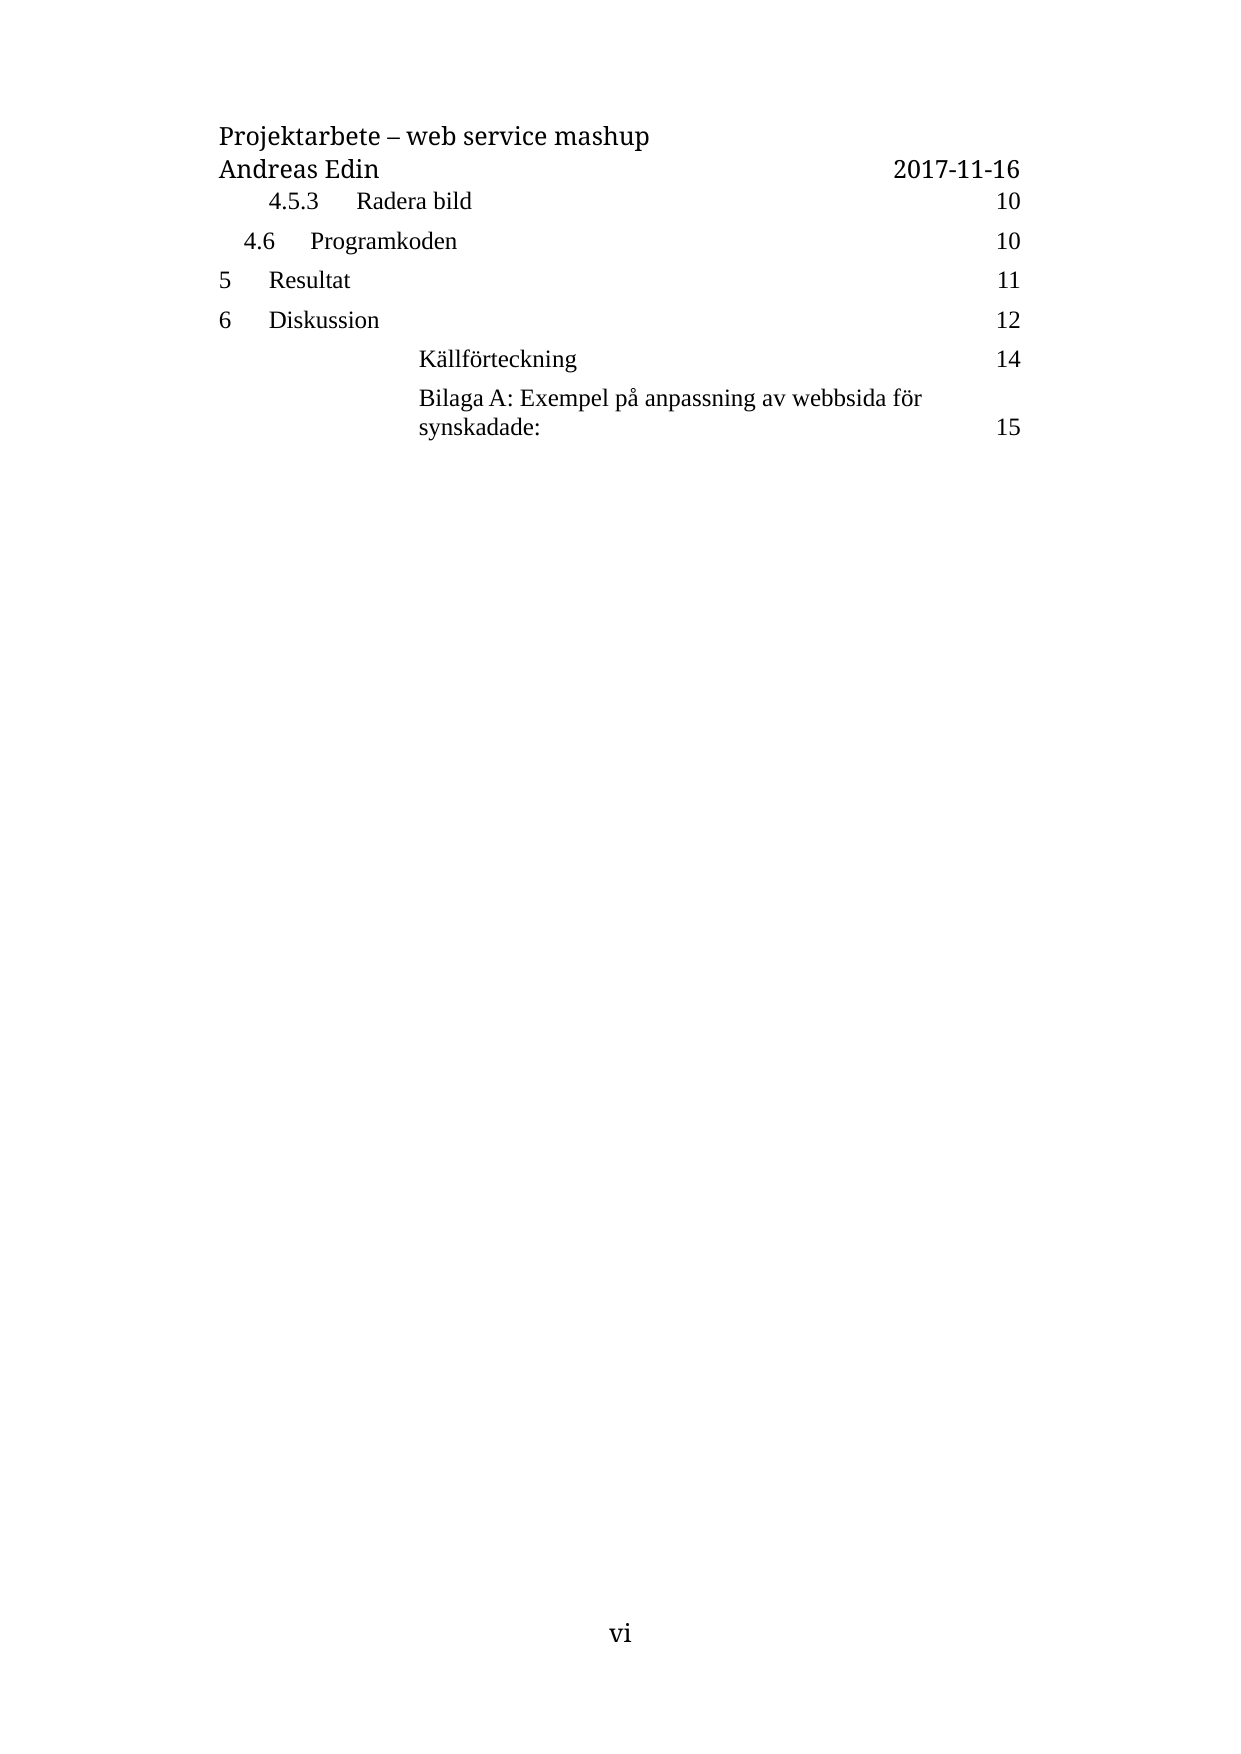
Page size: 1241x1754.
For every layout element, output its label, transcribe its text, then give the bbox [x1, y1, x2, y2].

text 5 Resultat 11 [218, 265, 1022, 294]
text Källförteckning 14 [418, 344, 1022, 373]
text 4.6 Programkoden 10 [243, 226, 1022, 255]
text 4.5.3 Radera bild 10 [268, 186, 1022, 215]
text 6 Diskussion 12 [218, 305, 1022, 334]
text Bilaga A: Exempel på anpassning av webbsida för synskadade: 15 [418, 383, 1022, 441]
